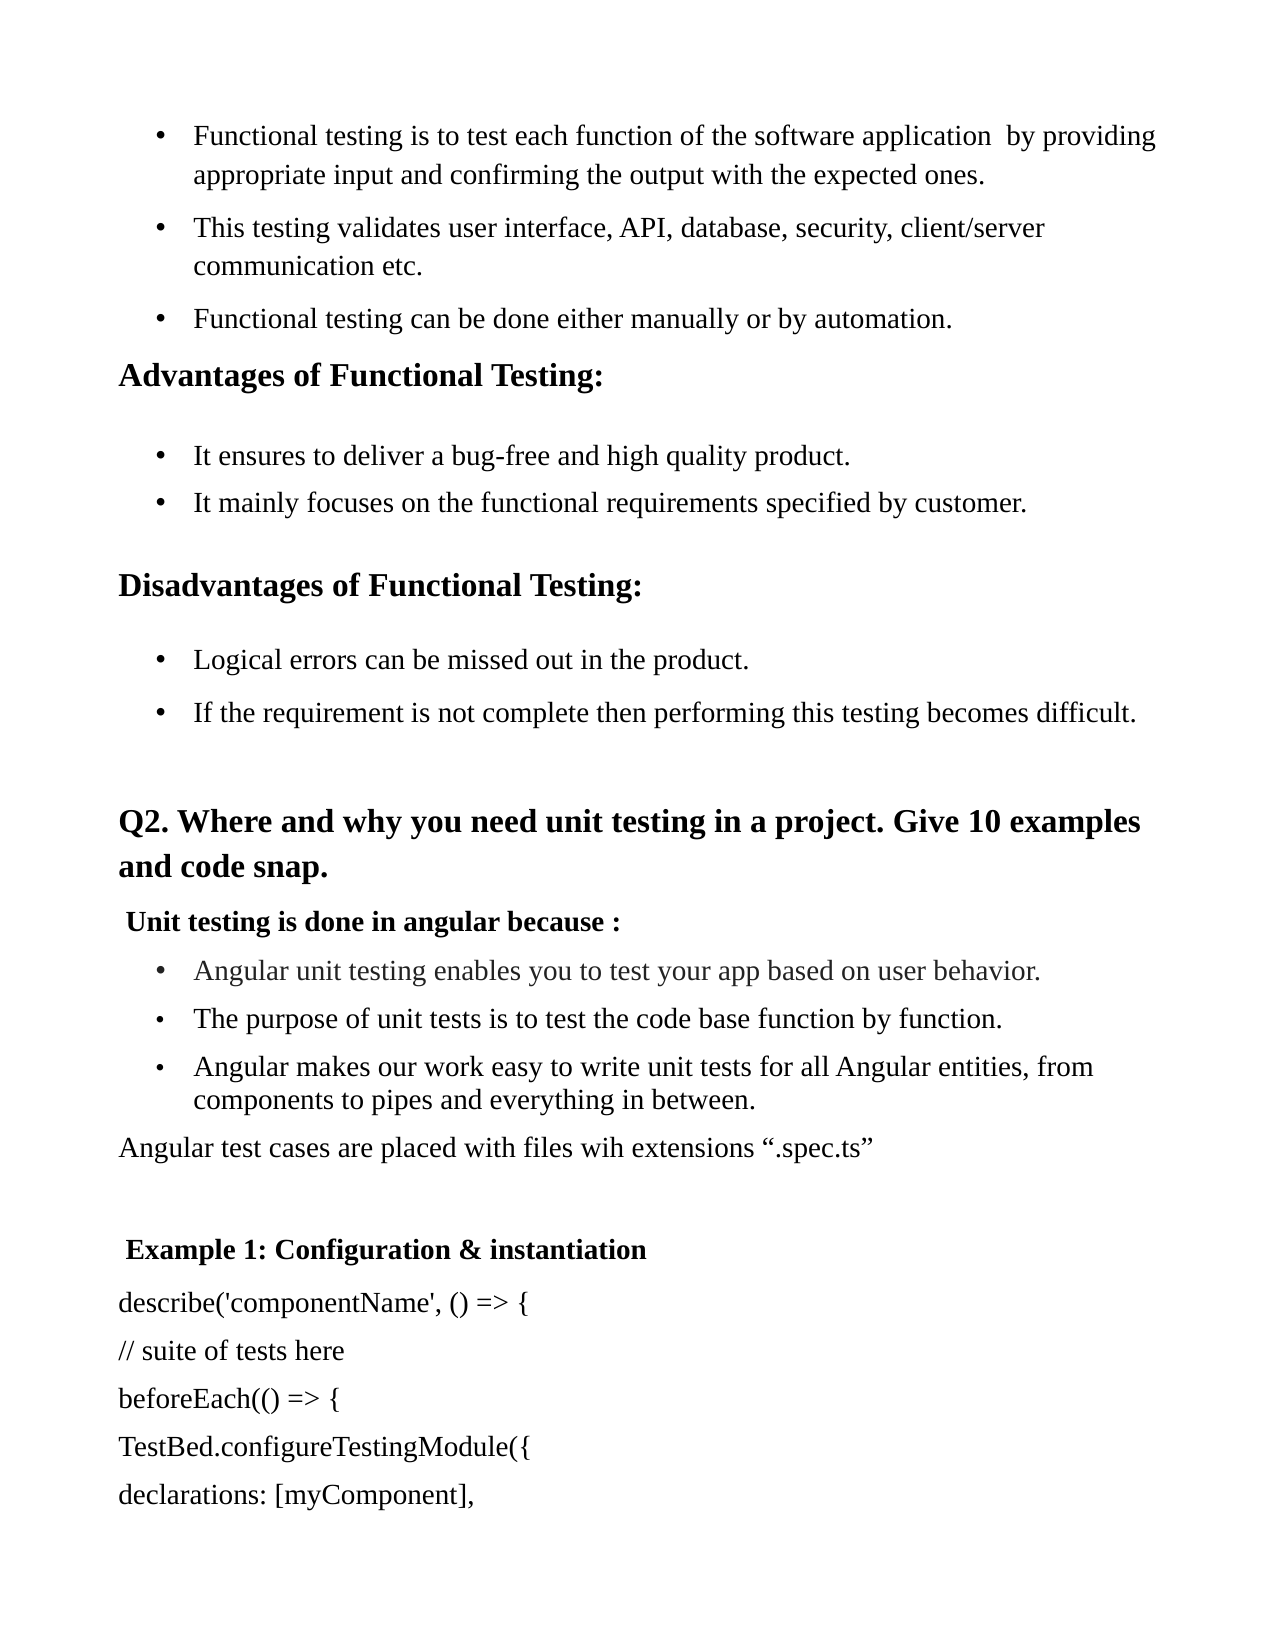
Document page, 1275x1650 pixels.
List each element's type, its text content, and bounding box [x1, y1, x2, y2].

text Advantages of Functional Testing: [118, 355, 1157, 393]
list Angular unit testing enables you to test your app based on user behavior. [156, 953, 1157, 986]
list This testing validates user interface, API, database, security, client/server communication etc. [156, 210, 1157, 282]
list It mainly focuses on the functional requirements specified by customer. [156, 485, 1157, 519]
list It ensures to deliver a bug-free and high quality product. [156, 438, 1157, 471]
text // suite of tests here [118, 1333, 1157, 1367]
text describe('componentName', () => { [118, 1285, 1157, 1318]
text beforeEach(() => { [118, 1381, 1157, 1415]
text Angular test cases are placed with files wih extensions “.spec.ts” [118, 1131, 1157, 1164]
list Logical errors can be missed out in the product. [156, 642, 1157, 676]
list Angular makes our work easy to write unit tests for all Angular entities, from components to pipes and everything in between. [156, 1049, 1157, 1116]
list The purpose of unit tests is to test the code base function by function. [156, 1001, 1157, 1034]
list Functional testing can be done either manually or by automation. [156, 302, 1157, 335]
text Example 1: Configuration & instantiation [118, 1232, 1157, 1265]
list If the requirement is not complete then performing this testing becomes difficult. [156, 695, 1157, 729]
list Functional testing is to test each function of the software application by providing appropriate input and confirming the output with the expected ones. [156, 118, 1157, 190]
text declarations: [myComponent], [118, 1477, 1157, 1511]
text Disadvantages of Functional Testing: [118, 566, 1157, 604]
text Q2. Where and why you need unit testing in a project. Give 10 examples and code snap. [118, 802, 1157, 884]
text Unit testing is done in angular because : [118, 904, 1157, 938]
text TestBed.configureTestingModule({ [118, 1429, 1157, 1463]
